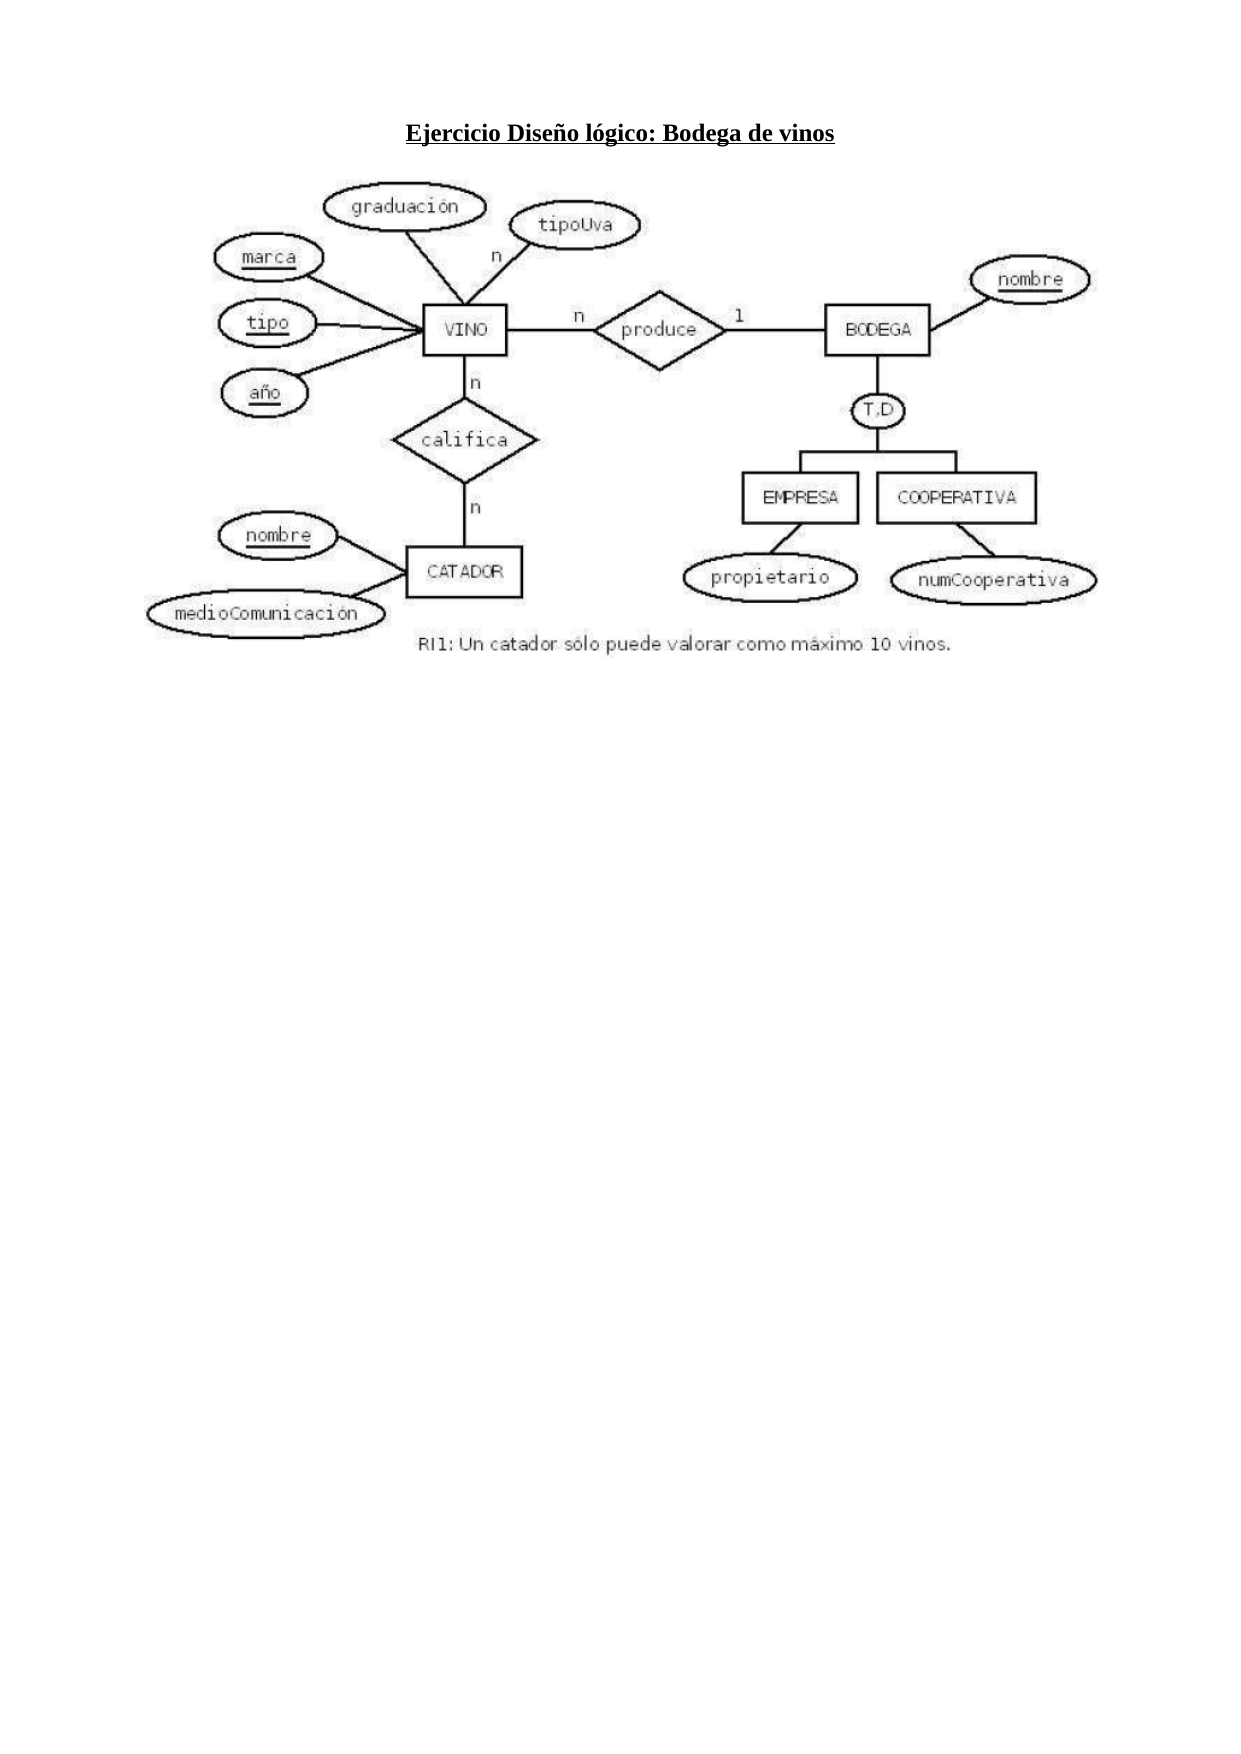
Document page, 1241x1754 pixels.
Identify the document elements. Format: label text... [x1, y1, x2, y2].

text Ejercicio Diseño lógico: Bodega de vinos [118, 118, 1122, 147]
picture [118, 175, 1123, 672]
